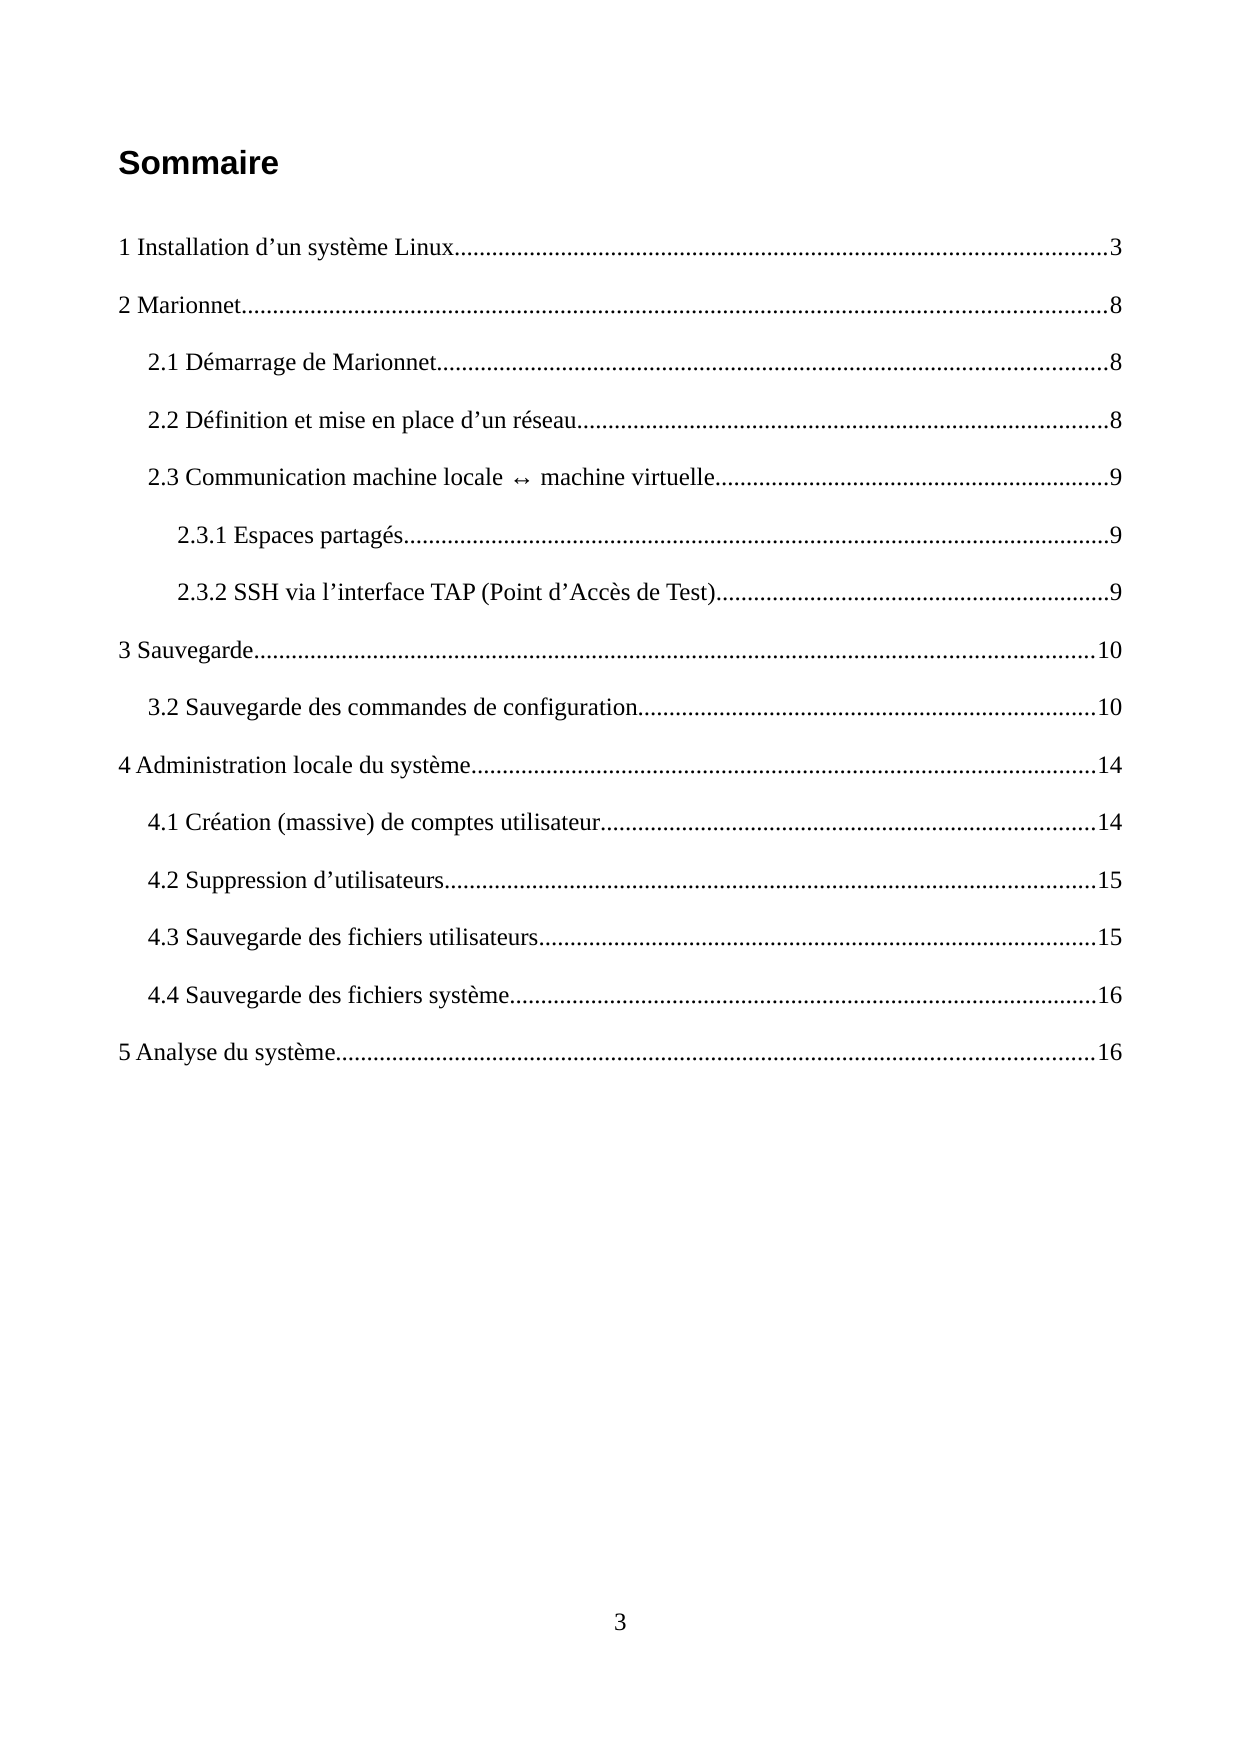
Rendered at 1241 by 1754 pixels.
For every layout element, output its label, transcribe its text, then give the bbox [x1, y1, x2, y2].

text 4.2 Suppression d’utilisateurs 15 [148, 865, 1122, 894]
text 4.4 Sauvegarde des fichiers système 16 [148, 980, 1122, 1009]
text 2.3 Communication machine locale ↔ machine virtuelle 9 [148, 462, 1122, 491]
text 4.1 Création (massive) de comptes utilisateur 14 [148, 807, 1122, 836]
text 2.3.2 SSH via l’interface TAP (Point d’Accès de Test) 9 [177, 577, 1122, 606]
text 3.2 Sauvegarde des commandes de configuration 10 [148, 692, 1122, 721]
text 1 Installation d’un système Linux 3 [118, 232, 1122, 261]
text 2.1 Démarrage de Marionnet 8 [148, 347, 1122, 376]
text 2 Marionnet 8 [118, 290, 1122, 319]
text 3 Sauvegarde 10 [118, 635, 1122, 664]
subtitle Sommaire [118, 143, 1122, 182]
text 2.2 Définition et mise en place d’un réseau 8 [148, 405, 1122, 434]
text 2.3.1 Espaces partagés 9 [177, 520, 1122, 549]
text 5 Analyse du système 16 [118, 1037, 1122, 1066]
text 4 Administration locale du système 14 [118, 750, 1122, 779]
text 4.3 Sauvegarde des fichiers utilisateurs 15 [148, 922, 1122, 951]
